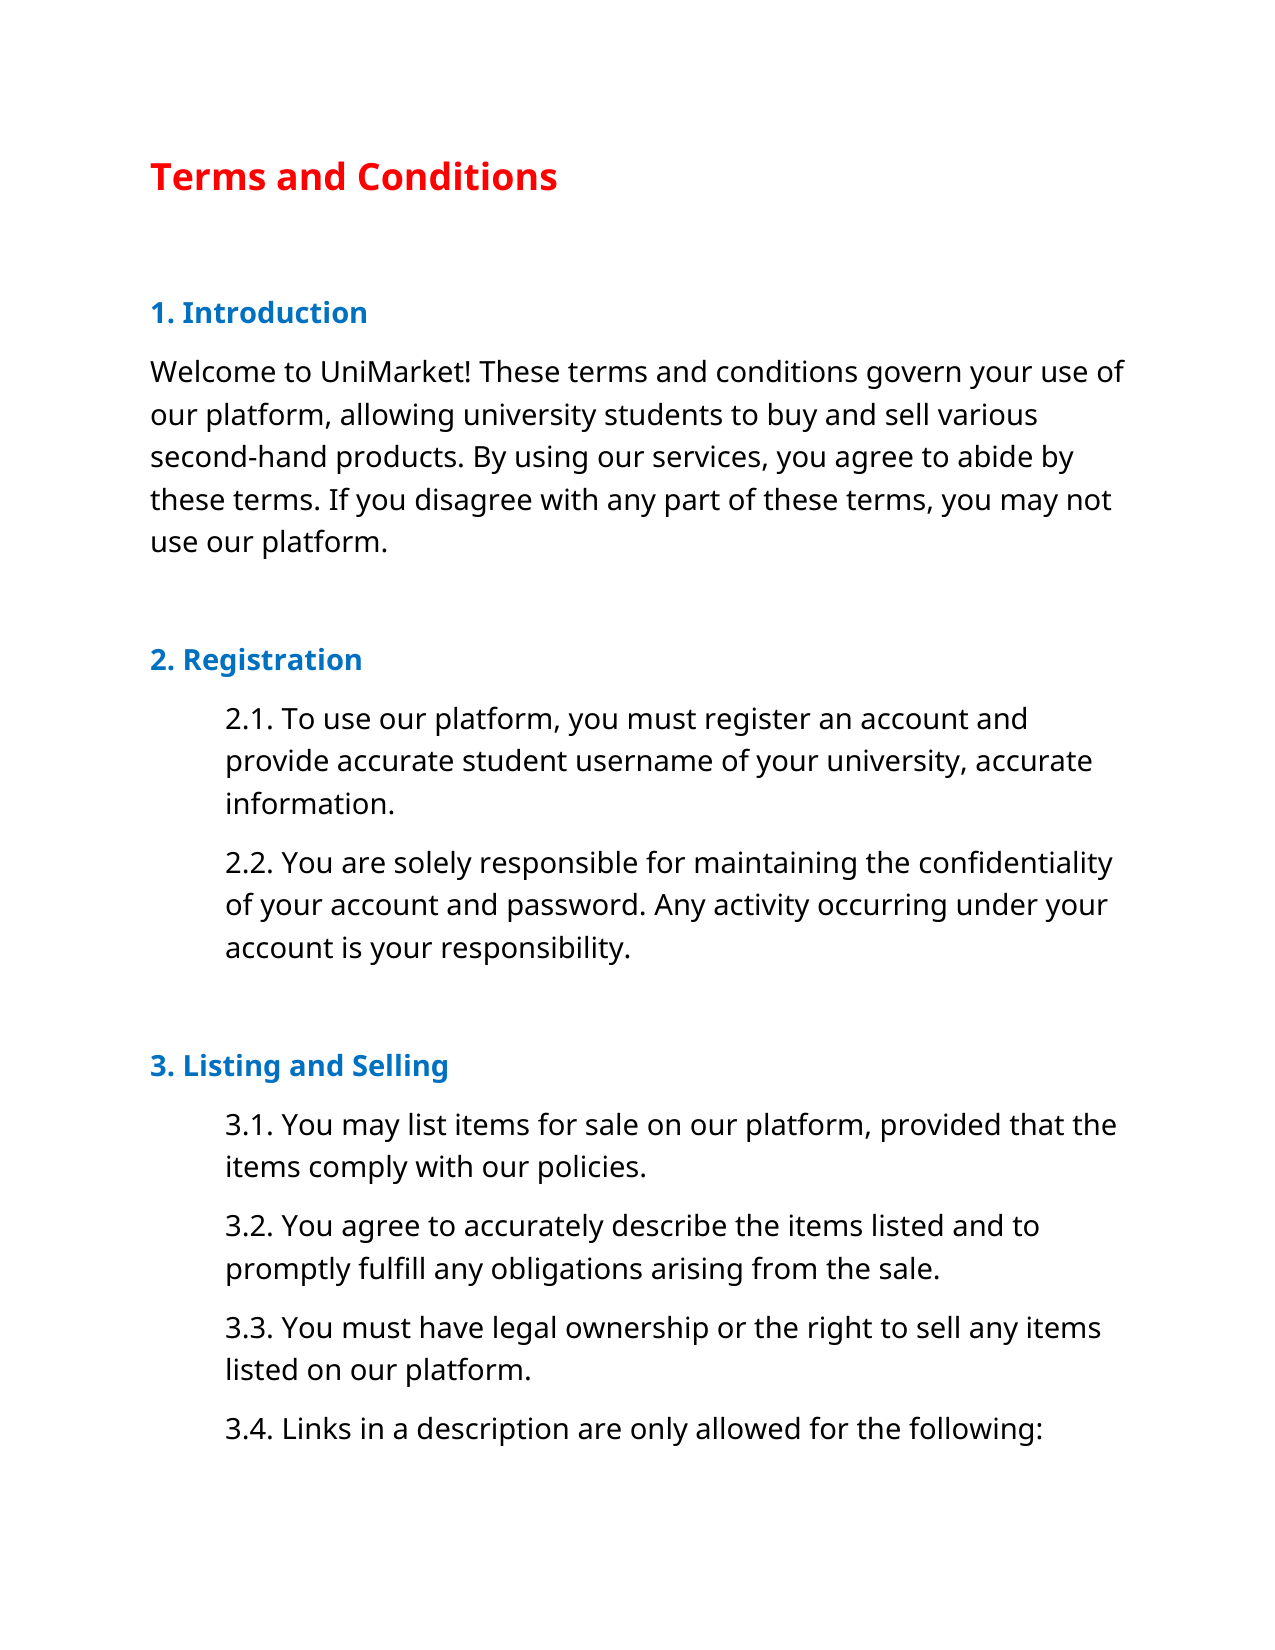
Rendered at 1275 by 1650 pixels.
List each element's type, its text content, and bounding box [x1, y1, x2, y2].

text 3.2. You agree to accurately describe the items listed and to promptly fulfill any obligations arising from the sale. [225, 1206, 1125, 1288]
text 2.1. To use our platform, you must register an account and provide accurate student username of your university, accurate information. [225, 698, 1125, 823]
text Terms and Conditions [150, 150, 1125, 201]
text 3.3. You must have legal ownership or the right to sell any items listed on our platform. [225, 1307, 1125, 1389]
text 3.1. You may list items for sale on our platform, provided that the items comply with our policies. [225, 1104, 1125, 1186]
text 3. Listing and Selling [150, 1045, 1125, 1085]
text 2. Registration [150, 639, 1125, 679]
text 1. Introduction [150, 292, 1125, 332]
text Welcome to UniMarket! These terms and conditions govern your use of our platform, allowing university students to buy and sell various second-hand products. By using our services, you agree to abide by these terms. If you disagree with any part of these terms, you may not use our platform. [150, 352, 1125, 561]
text 2.2. You are solely responsible for maintaining the confidentiality of your account and password. Any activity occurring under your account is your responsibility. [225, 842, 1125, 967]
text 3.4. Links in a description are only allowed for the following: [225, 1408, 1125, 1448]
